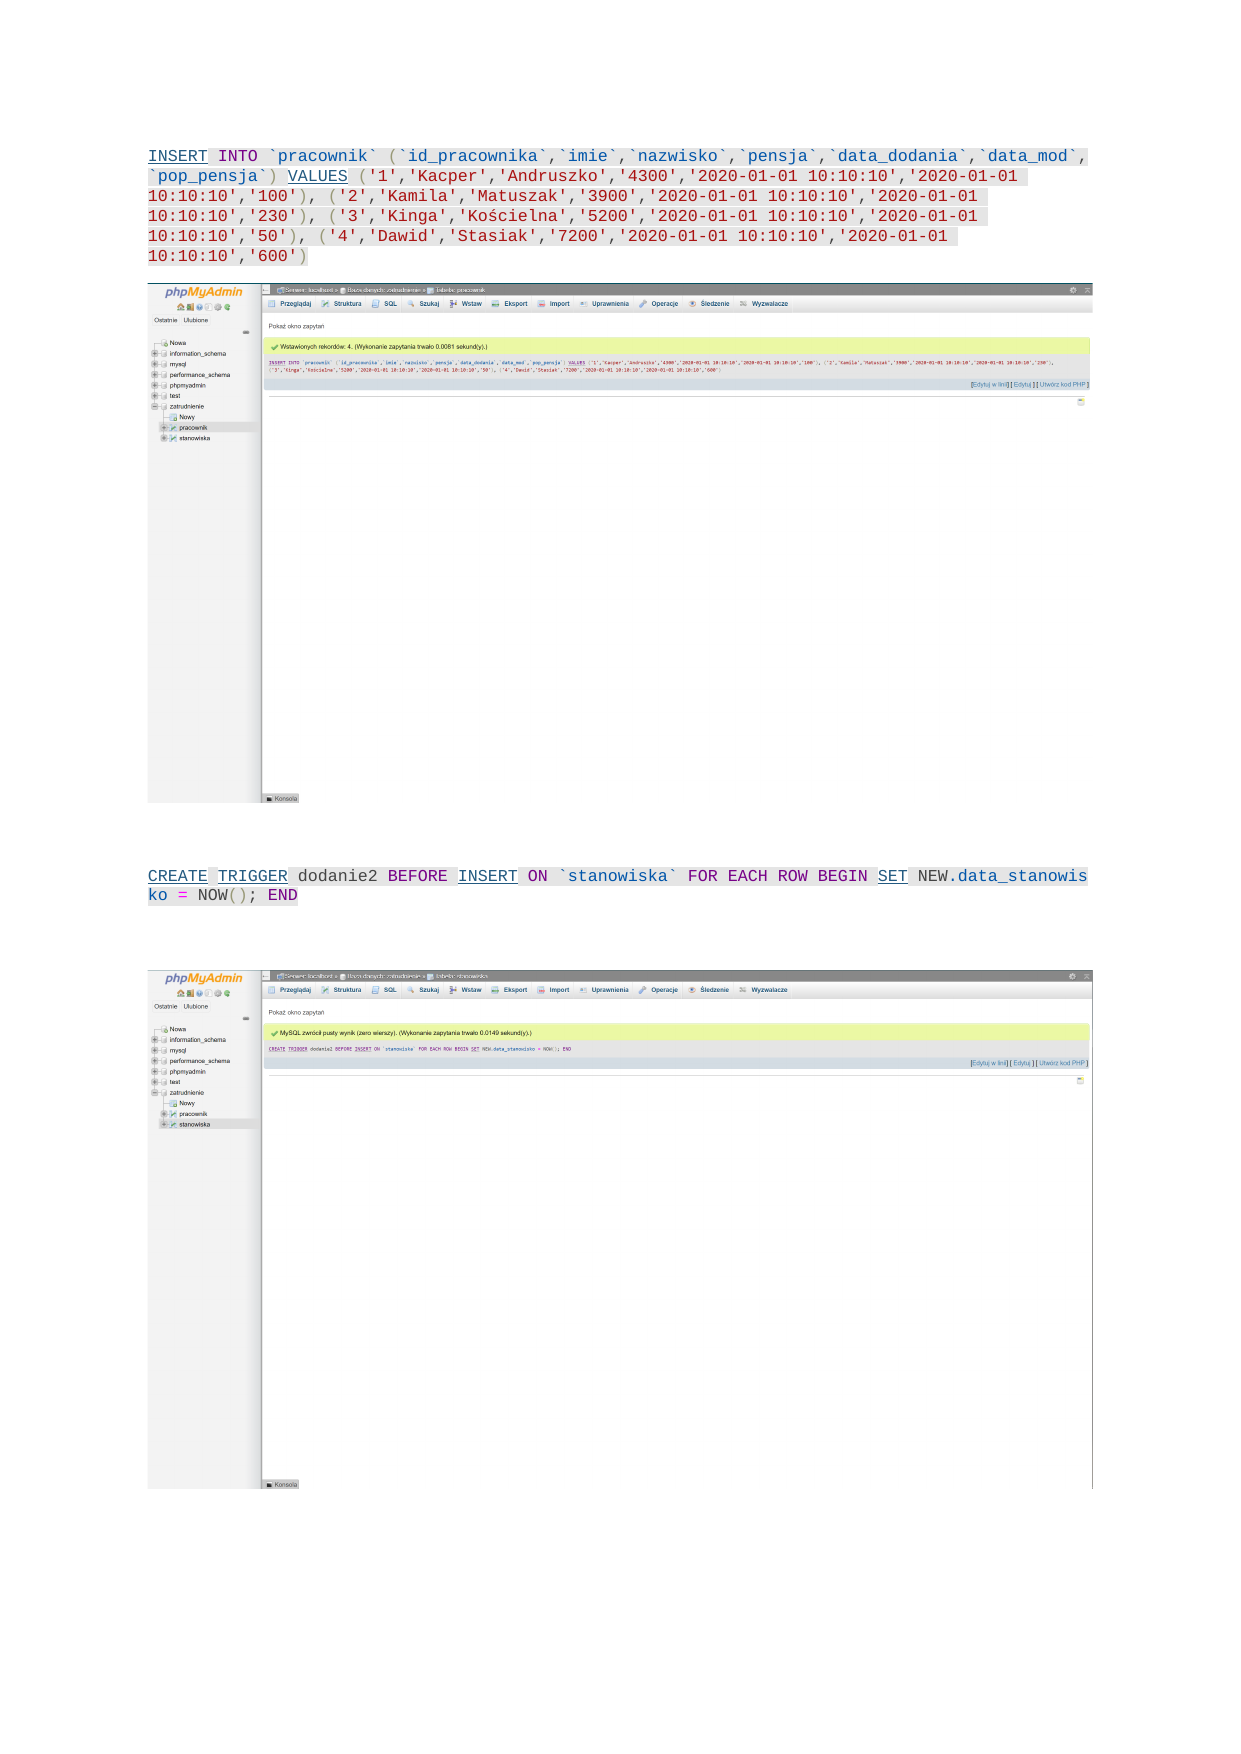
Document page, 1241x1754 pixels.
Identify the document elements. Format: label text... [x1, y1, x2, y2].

text CREATE TRIGGER dodanie2 BEFORE INSERT ON `stanowiska` FOR EACH ROW BEGIN SET NEW.data_stanowisko = NOW(); END [148, 867, 1093, 906]
text INSERT INTO `pracownik` (`id_pracownika`,`imie`,`nazwisko`,`pensja`,`data_dodania`,`data_mod`,`pop_pensja`) VALUES ('1','Kacper','Andruszko','4300','2020-01-01 10:10:10','2020-01-01 10:10:10','100'), ('2','Kamila','Matuszak','3900','2020-01-01 10:10:10','2020-01-01 10:10:10','230'), ('3','Kinga','Kościelna','5200','2020-01-01 10:10:10','2020-01-01 10:10:10','50'), ('4','Dawid','Stasiak','7200','2020-01-01 10:10:10','2020-01-01 10:10:10','600') [148, 148, 1093, 266]
